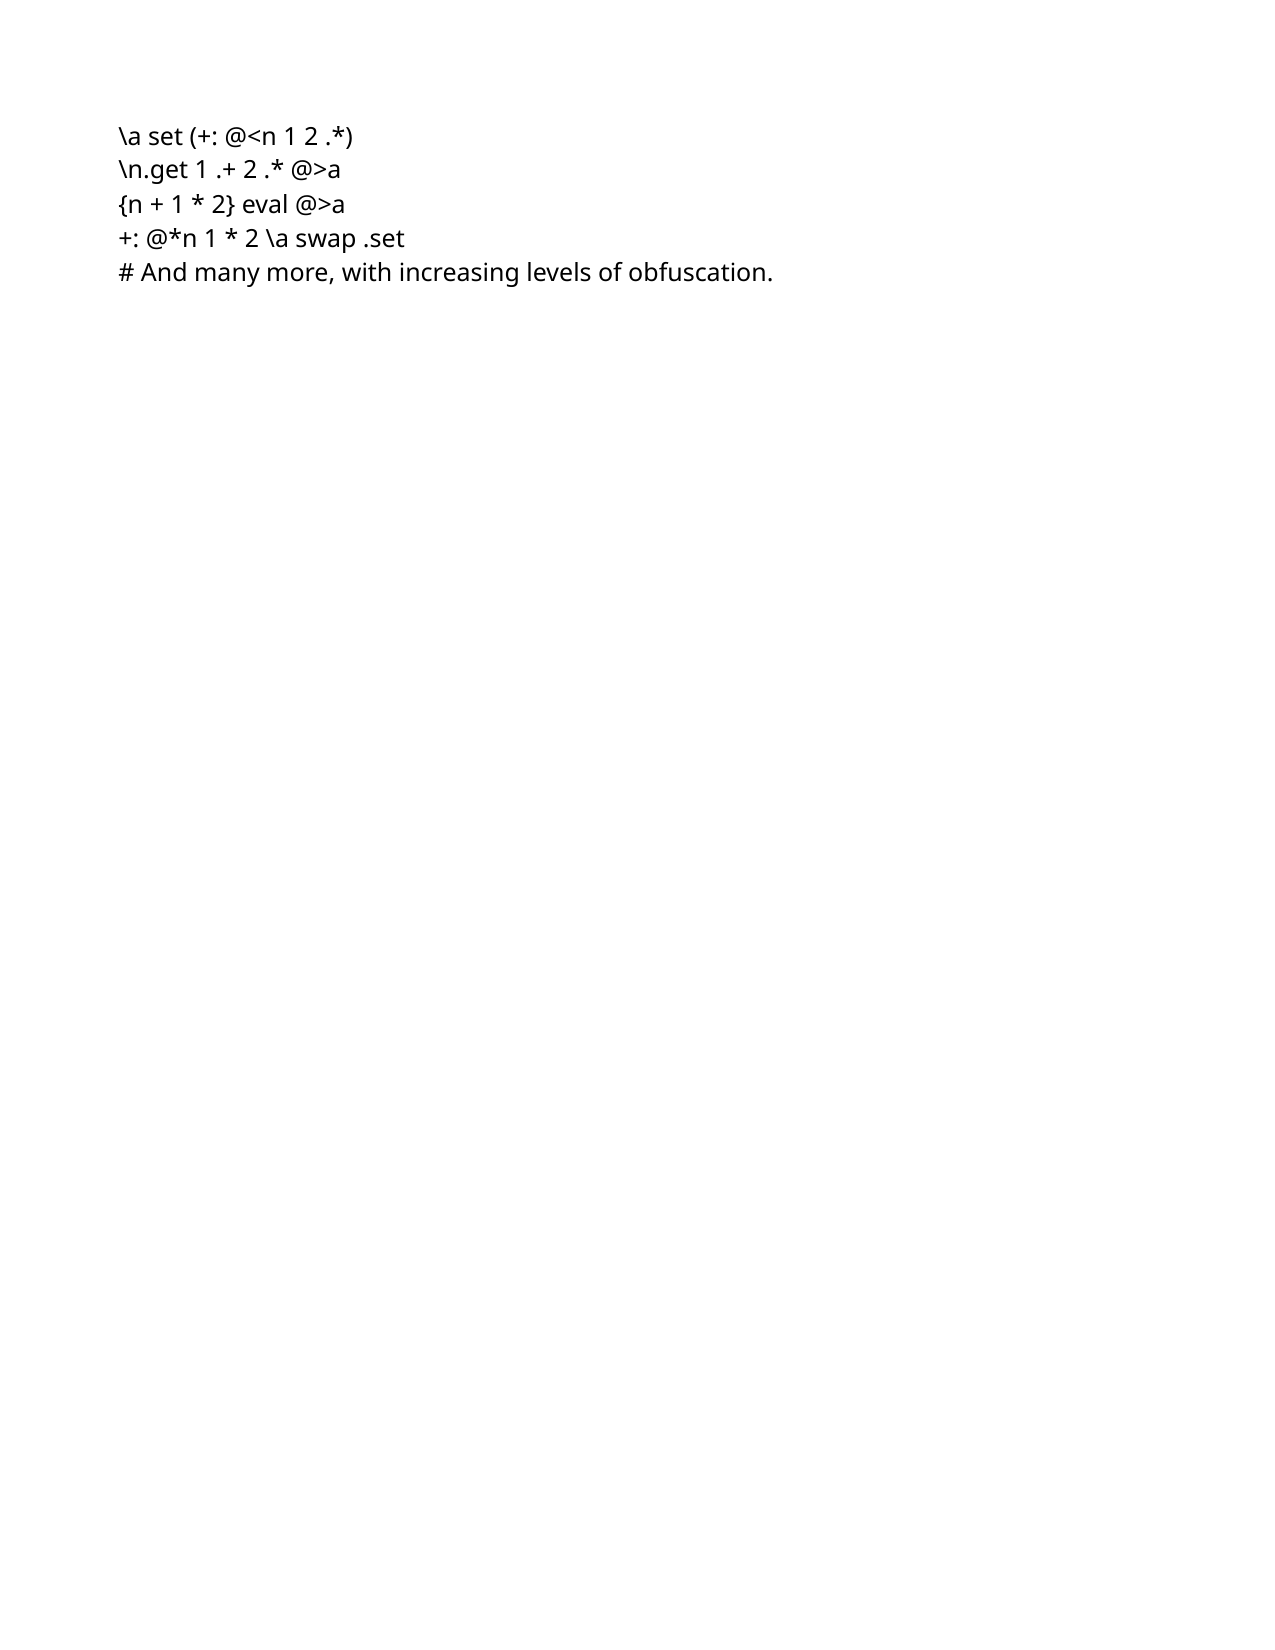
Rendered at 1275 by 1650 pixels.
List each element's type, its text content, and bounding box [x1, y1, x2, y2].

text +: @*n 1 * 2 \a swap .set [118, 220, 1157, 254]
text \n.get 1 .+ 2 .* @>a [118, 152, 1157, 186]
text # And many more, with increasing levels of obfuscation. [118, 254, 1157, 288]
text {n + 1 * 2} eval @>a [118, 186, 1157, 220]
text \a set (+: @<n 1 2 .*) [118, 118, 1157, 152]
